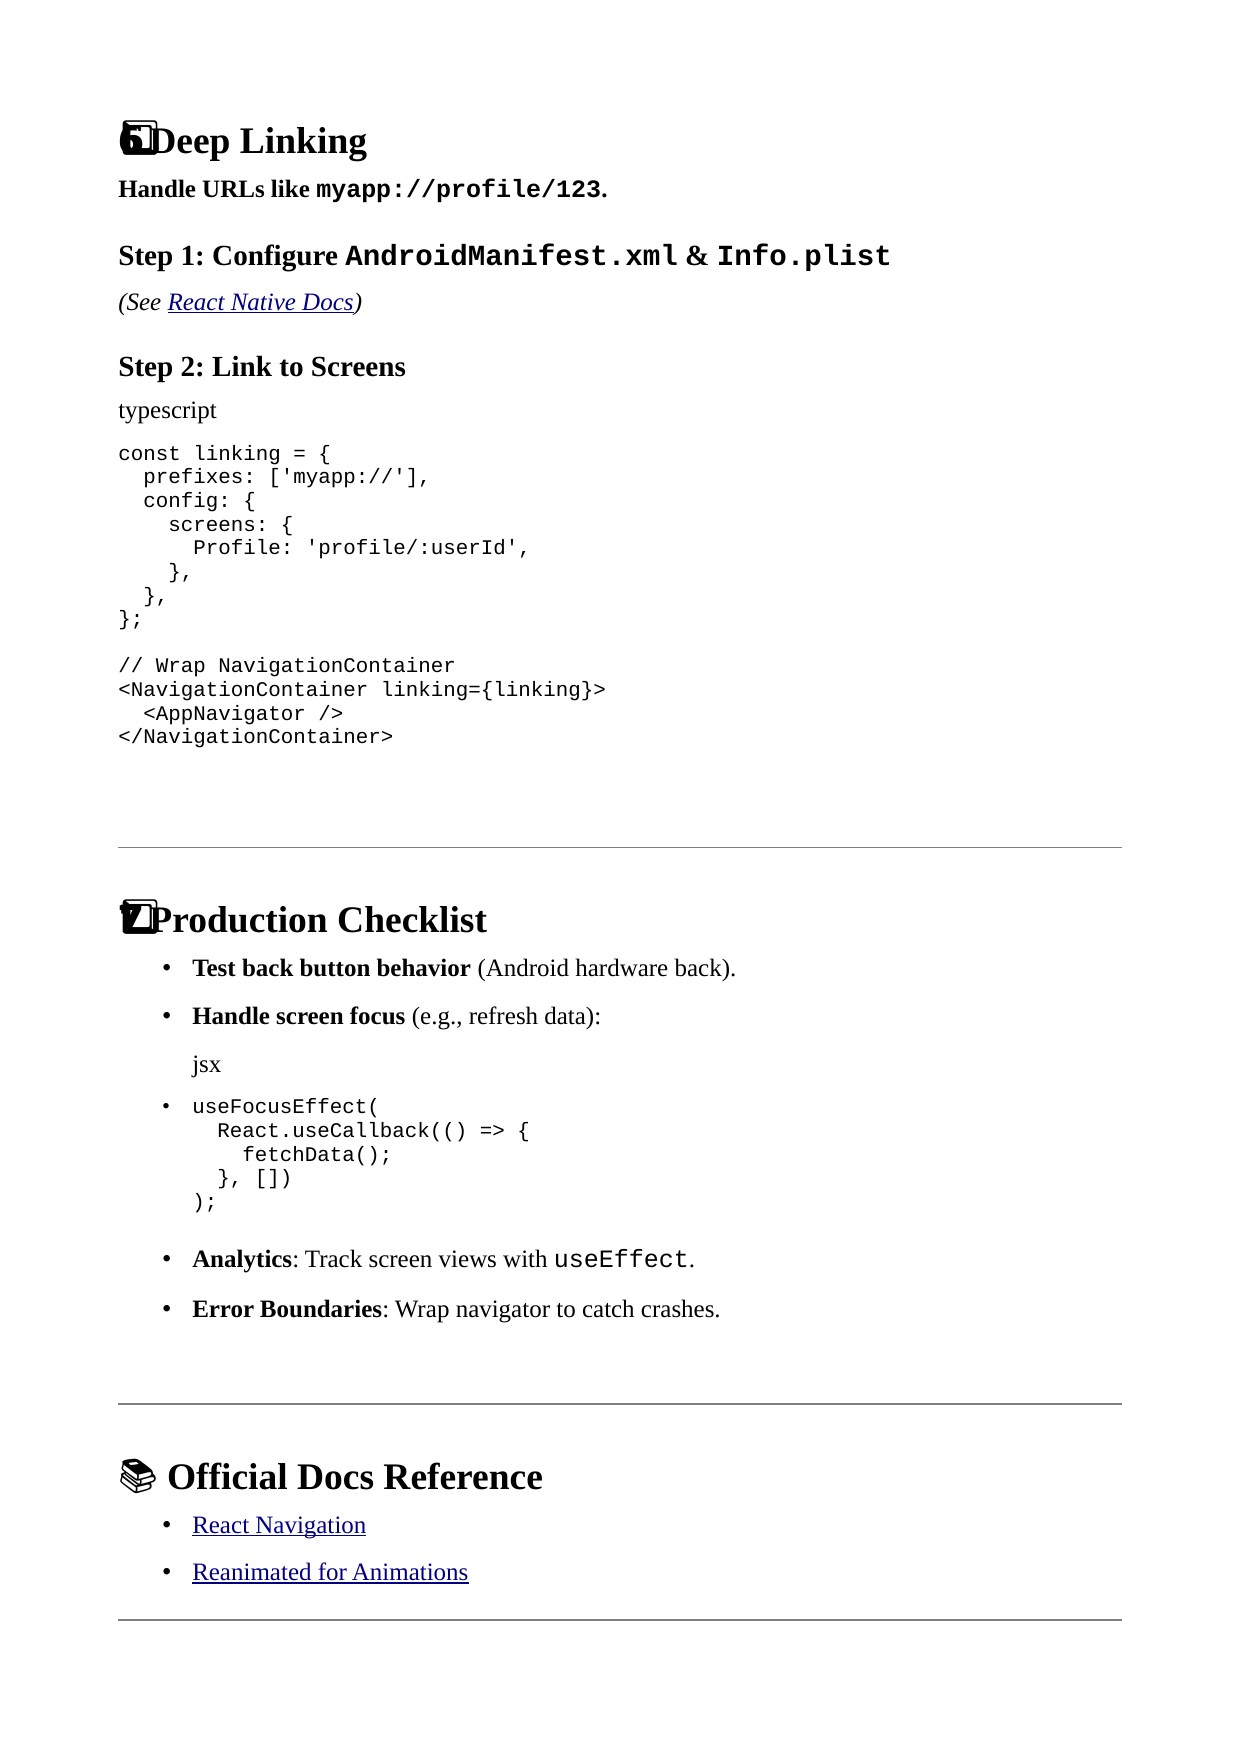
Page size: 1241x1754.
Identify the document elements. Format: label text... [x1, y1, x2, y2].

text }, [118, 561, 1122, 584]
text const linking = { [118, 443, 1122, 466]
list }, []) [162, 1167, 1122, 1191]
text }; [118, 608, 1122, 632]
list jsx [162, 1049, 1122, 1077]
text <NavigationContainer linking={linking}> [118, 679, 1122, 703]
text (See React Native Docs) [118, 287, 1122, 316]
text Handle URLs like myapp://profile/123. [118, 174, 1122, 204]
text config: { [118, 490, 1122, 514]
list React Navigation [162, 1510, 1122, 1539]
subtitle Step 2: Link to Screens [118, 349, 1122, 383]
list Error Boundaries: Wrap navigator to catch crashes. [162, 1294, 1122, 1323]
subtitle 6️⃣ Deep Linking [118, 118, 1122, 161]
text screens: { [118, 514, 1122, 537]
list fetchData(); [162, 1143, 1122, 1167]
text // Wrap NavigationContainer [118, 656, 1122, 679]
subtitle Step 1: Configure AndroidManifest.xml & Info.plist [118, 238, 1122, 274]
list useFocusEffect( [162, 1096, 1122, 1120]
list Handle screen focus (e.g., refresh data): [162, 1001, 1122, 1030]
text <AppNavigator /> [118, 703, 1122, 726]
list ); [162, 1191, 1122, 1214]
list Analytics: Track screen views with useEffect. [162, 1244, 1122, 1275]
text }, [118, 584, 1122, 608]
subtitle 📚 Official Docs Reference [118, 1454, 1122, 1497]
list Test back button behavior (Android hardware back). [162, 953, 1122, 982]
text typescript [118, 395, 1122, 424]
list React.useCallback(() => { [162, 1120, 1122, 1143]
text prefixes: ['myapp://'], [118, 466, 1122, 490]
subtitle 7️⃣ Production Checklist [118, 898, 1122, 941]
list Reanimated for Animations [162, 1557, 1122, 1586]
text Profile: 'profile/:userId', [118, 537, 1122, 561]
text </NavigationContainer> [118, 726, 1122, 750]
